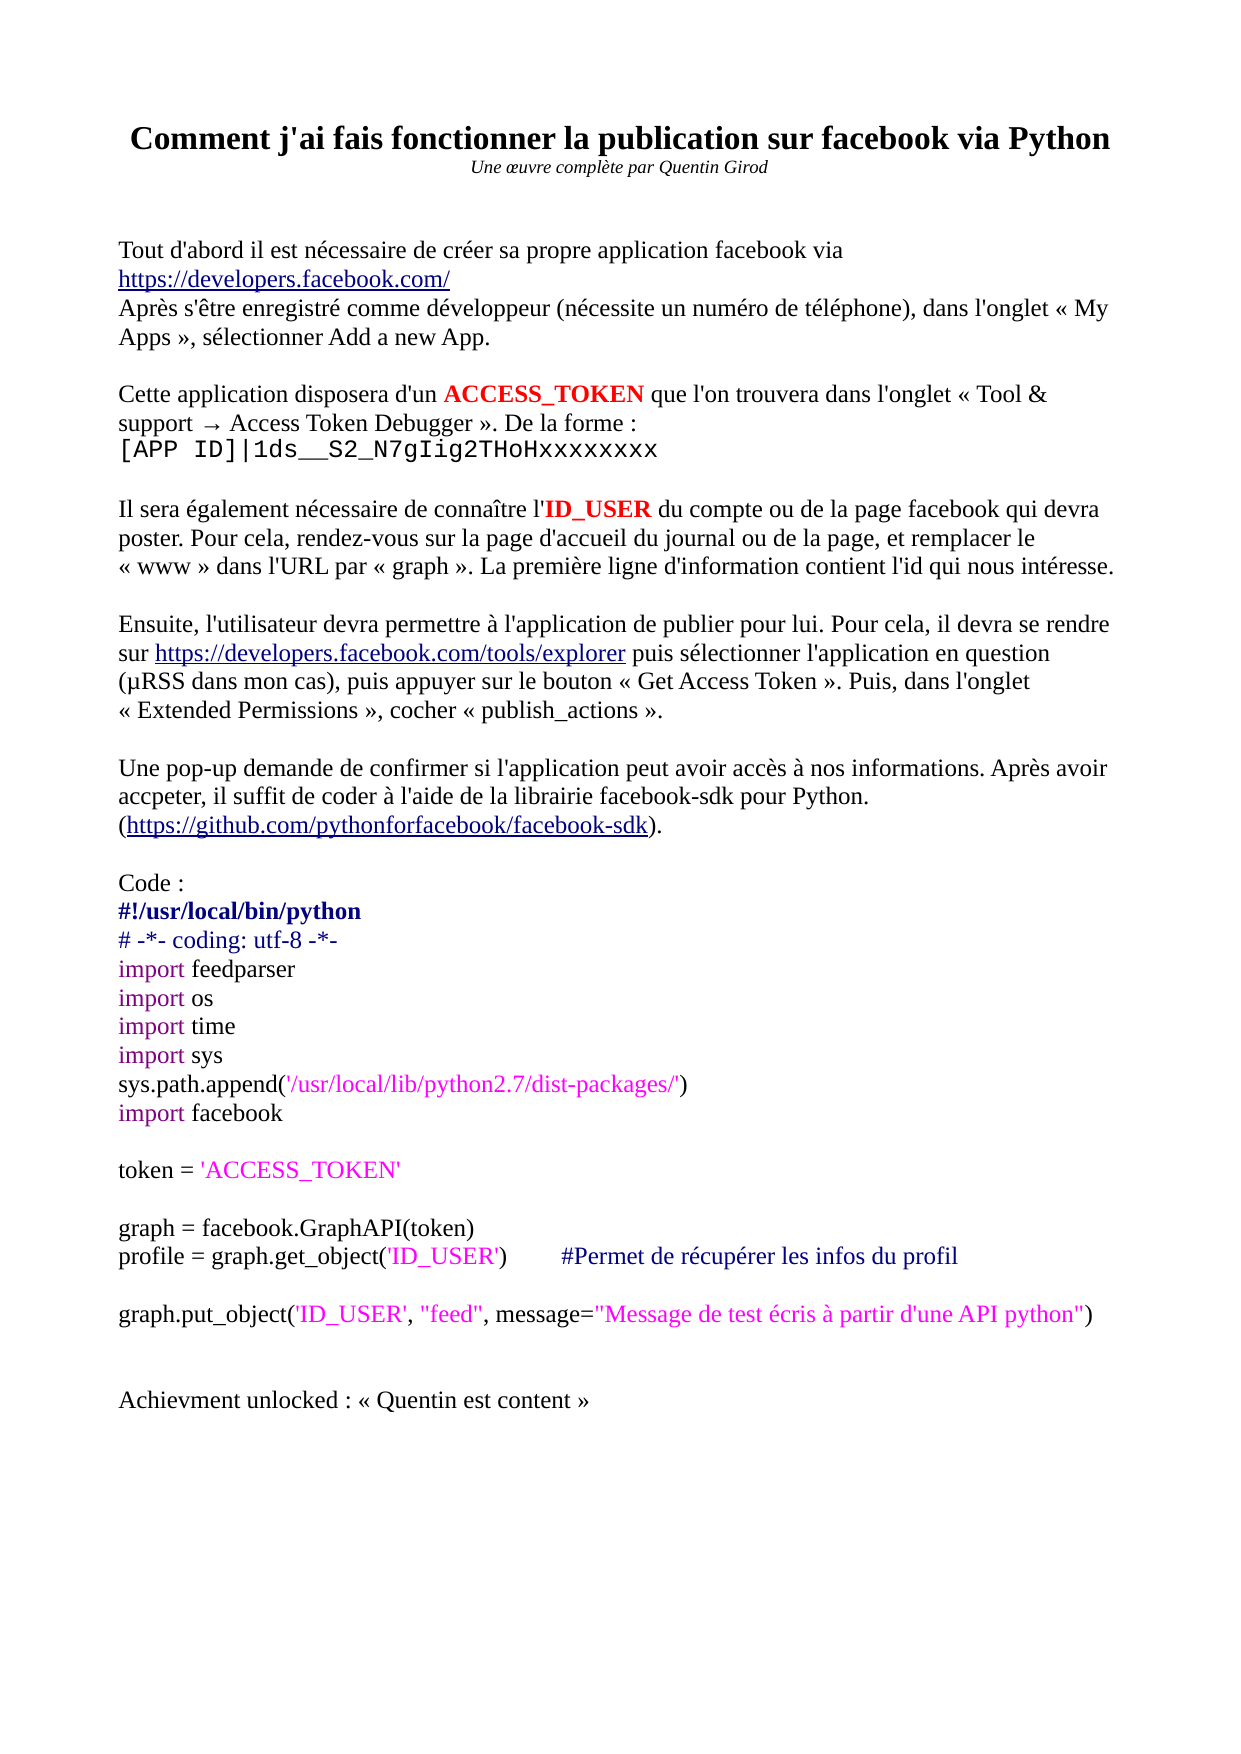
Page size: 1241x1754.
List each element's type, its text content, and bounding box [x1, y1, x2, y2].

text Une pop-up demande de confirmer si l'application peut avoir accès à nos informations. Après avoir accpeter, il suffit de coder à l'aide de la librairie facebook-sdk pour Python. (https://github.com/pythonforfacebook/facebook-sdk). [118, 753, 1122, 839]
text token = 'ACCESS_TOKEN' [118, 1155, 1122, 1184]
text import sys [118, 1040, 1122, 1069]
text Achievment unlocked : « Quentin est content » [118, 1385, 1122, 1414]
text [APP ID]|1ds__S2_N7gIig2THoHxxxxxxxx [118, 437, 1122, 465]
text Il sera également nécessaire de connaître l'ID_USER du compte ou de la page facebook qui devra poster. Pour cela, rendez-vous sur la page d'accueil du journal ou de la page, et remplacer le « www » dans l'URL par « graph ». La première ligne d'information contient l'id qui nous intéresse. [118, 494, 1122, 580]
text import os [118, 983, 1122, 1011]
text import time [118, 1011, 1122, 1040]
text Cette application disposera d'un ACCESS_TOKEN que l'on trouvera dans l'onglet « Tool & support → Access Token Debugger ». De la forme : [118, 379, 1122, 437]
text Ensuite, l'utilisateur devra permettre à l'application de publier pour lui. Pour cela, il devra se rendre sur https://developers.facebook.com/tools/explorer puis sélectionner l'application en question (µRSS dans mon cas), puis appuyer sur le bouton « Get Access Token ». Puis, dans l'onglet « Extended Permissions », cocher « publish_actions ». [118, 609, 1122, 724]
text Tout d'abord il est nécessaire de créer sa propre application facebook via https://developers.facebook.com/ [118, 236, 1122, 293]
text #!/usr/local/bin/python [118, 896, 1122, 925]
text Comment j'ai fais fonctionner la publication sur facebook via Python [118, 118, 1122, 156]
text graph = facebook.GraphAPI(token) [118, 1213, 1122, 1241]
text Code : [118, 868, 1122, 896]
text profile = graph.get_object('ID_USER') #Permet de récupérer les infos du profil [118, 1241, 1122, 1270]
text # -*- coding: utf-8 -*- [118, 925, 1122, 954]
text sys.path.append('/usr/local/lib/python2.7/dist-packages/') [118, 1069, 1122, 1098]
text import facebook [118, 1098, 1122, 1126]
text import feedparser [118, 954, 1122, 983]
text Une œuvre complète par Quentin Girod [118, 156, 1122, 178]
text graph.put_object('ID_USER', "feed", message="Message de test écris à partir d'une API python") [118, 1299, 1122, 1328]
text Après s'être enregistré comme développeur (nécessite un numéro de téléphone), dans l'onglet « My Apps », sélectionner Add a new App. [118, 293, 1122, 351]
